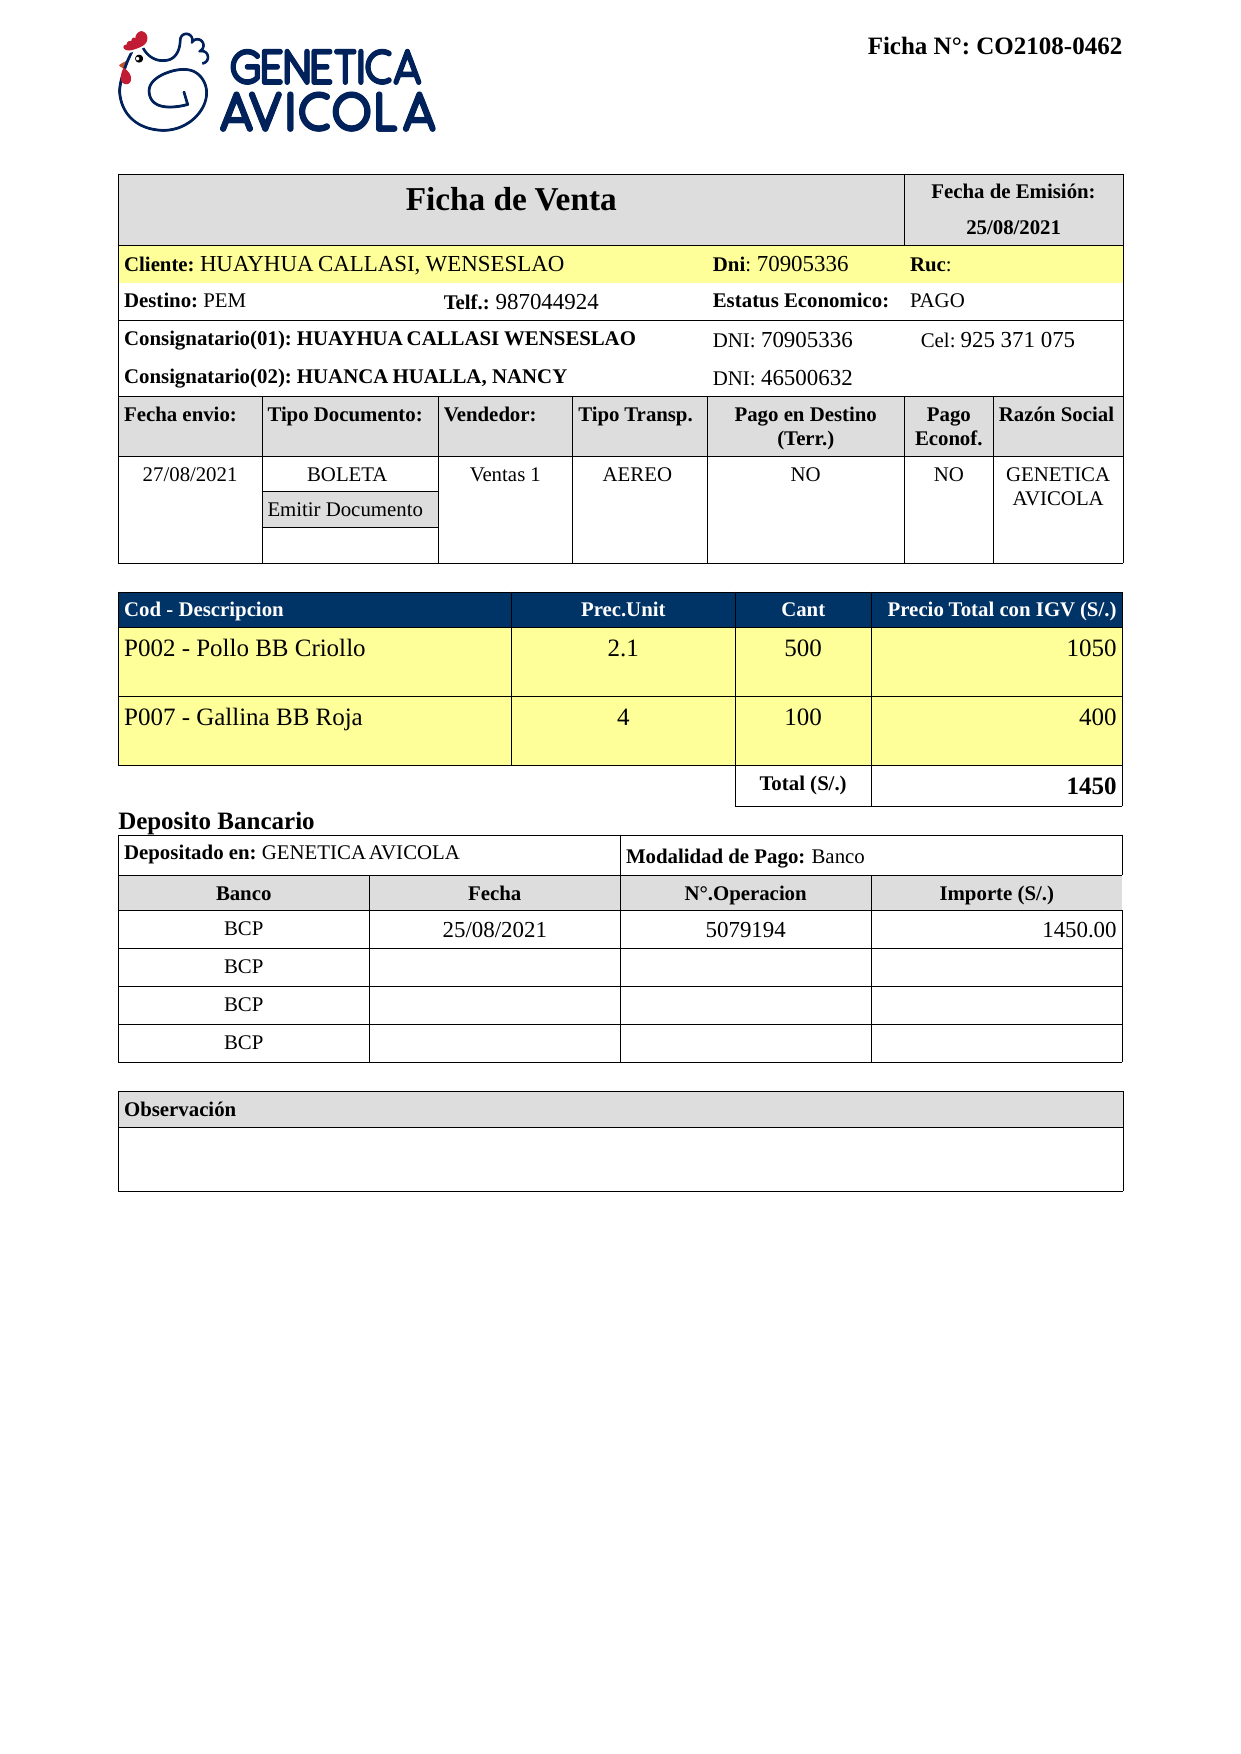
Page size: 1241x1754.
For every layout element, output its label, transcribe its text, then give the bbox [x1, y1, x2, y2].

table_cell Ruc: [904, 246, 1123, 283]
table_cell [370, 1025, 620, 1062]
table_cell 2.1 [512, 628, 735, 696]
table_header Prec.Unit [512, 593, 735, 627]
table_cell BCP [119, 949, 369, 986]
table_cell [872, 1025, 1122, 1062]
table_cell [119, 1128, 1123, 1191]
table_cell DNI: 70905336 [707, 321, 915, 358]
table_cell [118, 766, 511, 806]
table_cell Tipo Transp. [573, 397, 707, 456]
table_header Observación [119, 1092, 1123, 1127]
table_cell Estatus Economico: [707, 283, 904, 320]
table_cell BCP [119, 911, 369, 948]
table_cell [872, 949, 1122, 986]
table_cell GENETICA AVICOLA [994, 457, 1123, 563]
table_cell 25/08/2021 [905, 209, 1123, 245]
table_cell [370, 949, 620, 986]
table_cell [621, 949, 871, 986]
picture [118, 31, 436, 132]
table_cell [621, 987, 871, 1024]
table_cell 400 [872, 697, 1122, 765]
table_cell PAGO [904, 283, 1123, 320]
table_cell Fecha [370, 876, 620, 910]
table_cell Ventas 1 [439, 457, 572, 563]
table_cell Tipo Documento: [263, 397, 438, 456]
table_cell Fecha envio: [119, 397, 262, 456]
text Deposito Bancario [118, 806, 1122, 834]
table_cell Cel: 925 371 075 [915, 321, 1123, 358]
table_cell BCP [119, 987, 369, 1024]
table_cell [621, 1025, 871, 1062]
table_header Fecha de Emisión: [905, 175, 1123, 209]
table_header Depositado en: GENETICA AVICOLA [119, 836, 620, 875]
table_cell 1050 [872, 628, 1122, 696]
table_cell Banco [119, 876, 369, 910]
table_cell NO [905, 457, 993, 563]
table_cell 100 [736, 697, 871, 765]
table_cell Telf.: 987044924 [438, 283, 707, 320]
table_header Modalidad de Pago: Banco [621, 836, 1122, 875]
table_cell N°.Operacion [621, 876, 871, 910]
table_cell 1450.00 [872, 911, 1122, 948]
table_cell Consignatario(02): HUANCA HUALLA, NANCY [119, 358, 707, 396]
table_cell Destino: PEM [119, 283, 438, 320]
table_cell BCP [119, 1025, 369, 1062]
table_cell P002 - Pollo BB Criollo [119, 628, 511, 696]
table_cell Emitir Documento [263, 492, 438, 527]
table_cell NO [708, 457, 904, 563]
table_cell Total (S/.) [736, 766, 871, 806]
table_cell AEREO [573, 457, 707, 563]
table_cell 25/08/2021 [370, 911, 620, 948]
table_cell 5079194 [621, 911, 871, 948]
table_cell Vendedor: [439, 397, 572, 456]
table_header Precio Total con IGV (S/.) [872, 593, 1122, 627]
table_cell Importe (S/.) [872, 876, 1122, 910]
table_cell 4 [512, 697, 735, 765]
table_cell DNI: 46500632 [707, 358, 1123, 396]
table_cell Dni: 70905336 [707, 246, 904, 283]
table_cell [370, 987, 620, 1024]
table_cell Pago Econof. [905, 397, 993, 456]
table_cell BOLETA [263, 457, 438, 491]
table_header Cod - Descripcion [119, 593, 511, 627]
table_cell P007 - Gallina BB Roja [119, 697, 511, 765]
table_cell Cliente: HUAYHUA CALLASI, WENSESLAO [119, 246, 707, 283]
table_cell Consignatario(01): HUAYHUA CALLASI WENSESLAO [119, 321, 707, 358]
table_cell [872, 987, 1122, 1024]
table_cell Razón Social [994, 397, 1123, 456]
table_cell 27/08/2021 [119, 457, 262, 563]
table_cell [263, 528, 438, 563]
table_cell Pago en Destino (Terr.) [708, 397, 904, 456]
table_header Ficha de Venta [119, 175, 904, 245]
table_cell [511, 766, 735, 806]
table_cell 1450 [872, 766, 1122, 806]
table_cell 500 [736, 628, 871, 696]
table_header Cant [736, 593, 871, 627]
